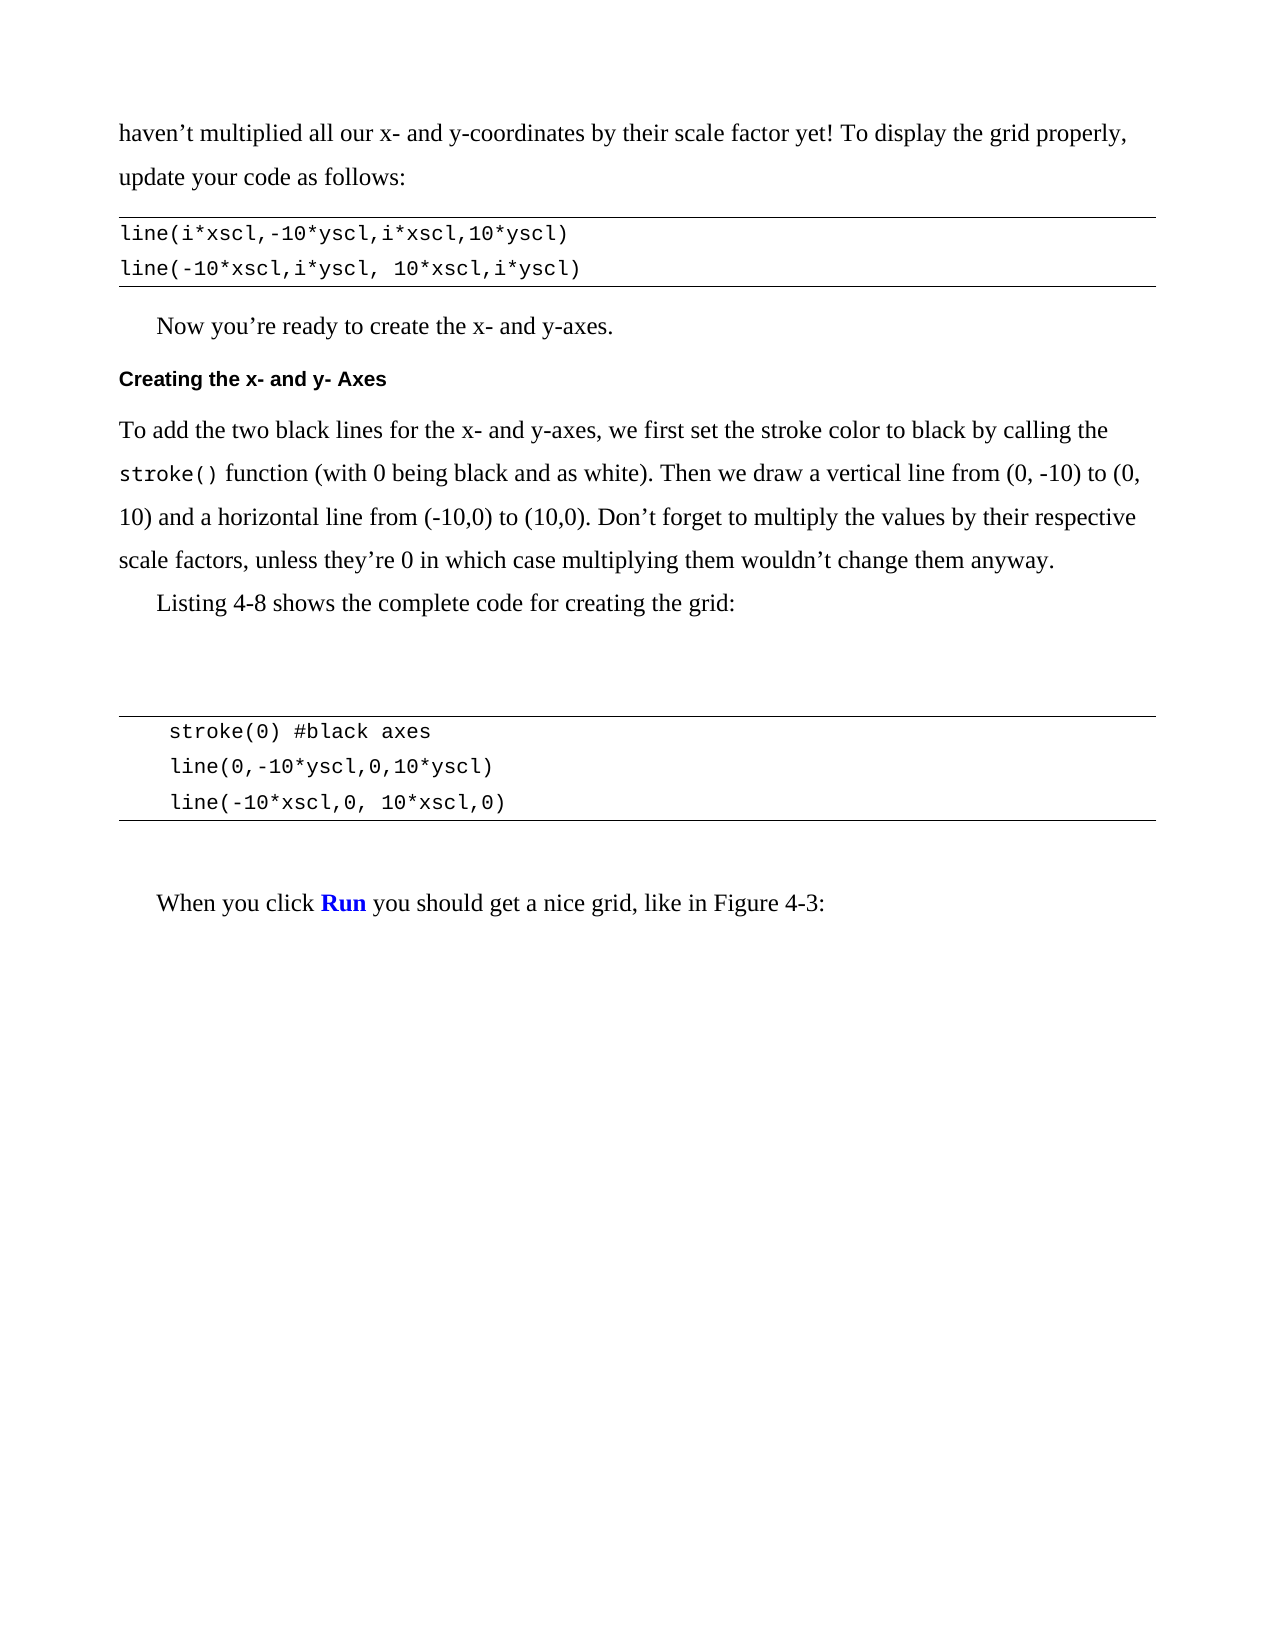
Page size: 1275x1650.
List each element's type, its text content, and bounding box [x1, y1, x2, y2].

text line(-10*xscl,0, 10*xscl,0) [118, 792, 1156, 821]
text haven’t multiplied all our x- and y-coordinates by their scale factor yet! To display the grid properly, update your code as follows: [118, 118, 1156, 190]
text stroke(0) #black axes [118, 717, 1156, 745]
text Listing 4-8 shows the complete code for creating the grid: [118, 588, 1156, 617]
text line(0,-10*yscl,0,10*yscl) [118, 756, 1156, 780]
text Creating the x- and y- Axes [118, 367, 1156, 391]
text When you click Run you should get a nice grid, like in Figure 4-3: [118, 888, 1156, 917]
text line(i*xscl,-10*yscl,i*xscl,10*yscl) [118, 218, 1156, 246]
text line(-10*xscl,i*yscl, 10*xscl,i*yscl) [118, 258, 1156, 287]
text Now you’re ready to create the x- and y-axes. [118, 311, 1156, 340]
text To add the two black lines for the x- and y-axes, we first set the stroke color to black by calling the stroke() function (with 0 being black and as white). Then we draw a vertical line from (0, -10) to (0, 10) and a horizontal line from (-10,0) to (10,0). Don’t forget to multiply the values by their respective scale factors, unless they’re 0 in which case multiplying them wouldn’t change them anyway. [118, 415, 1156, 574]
